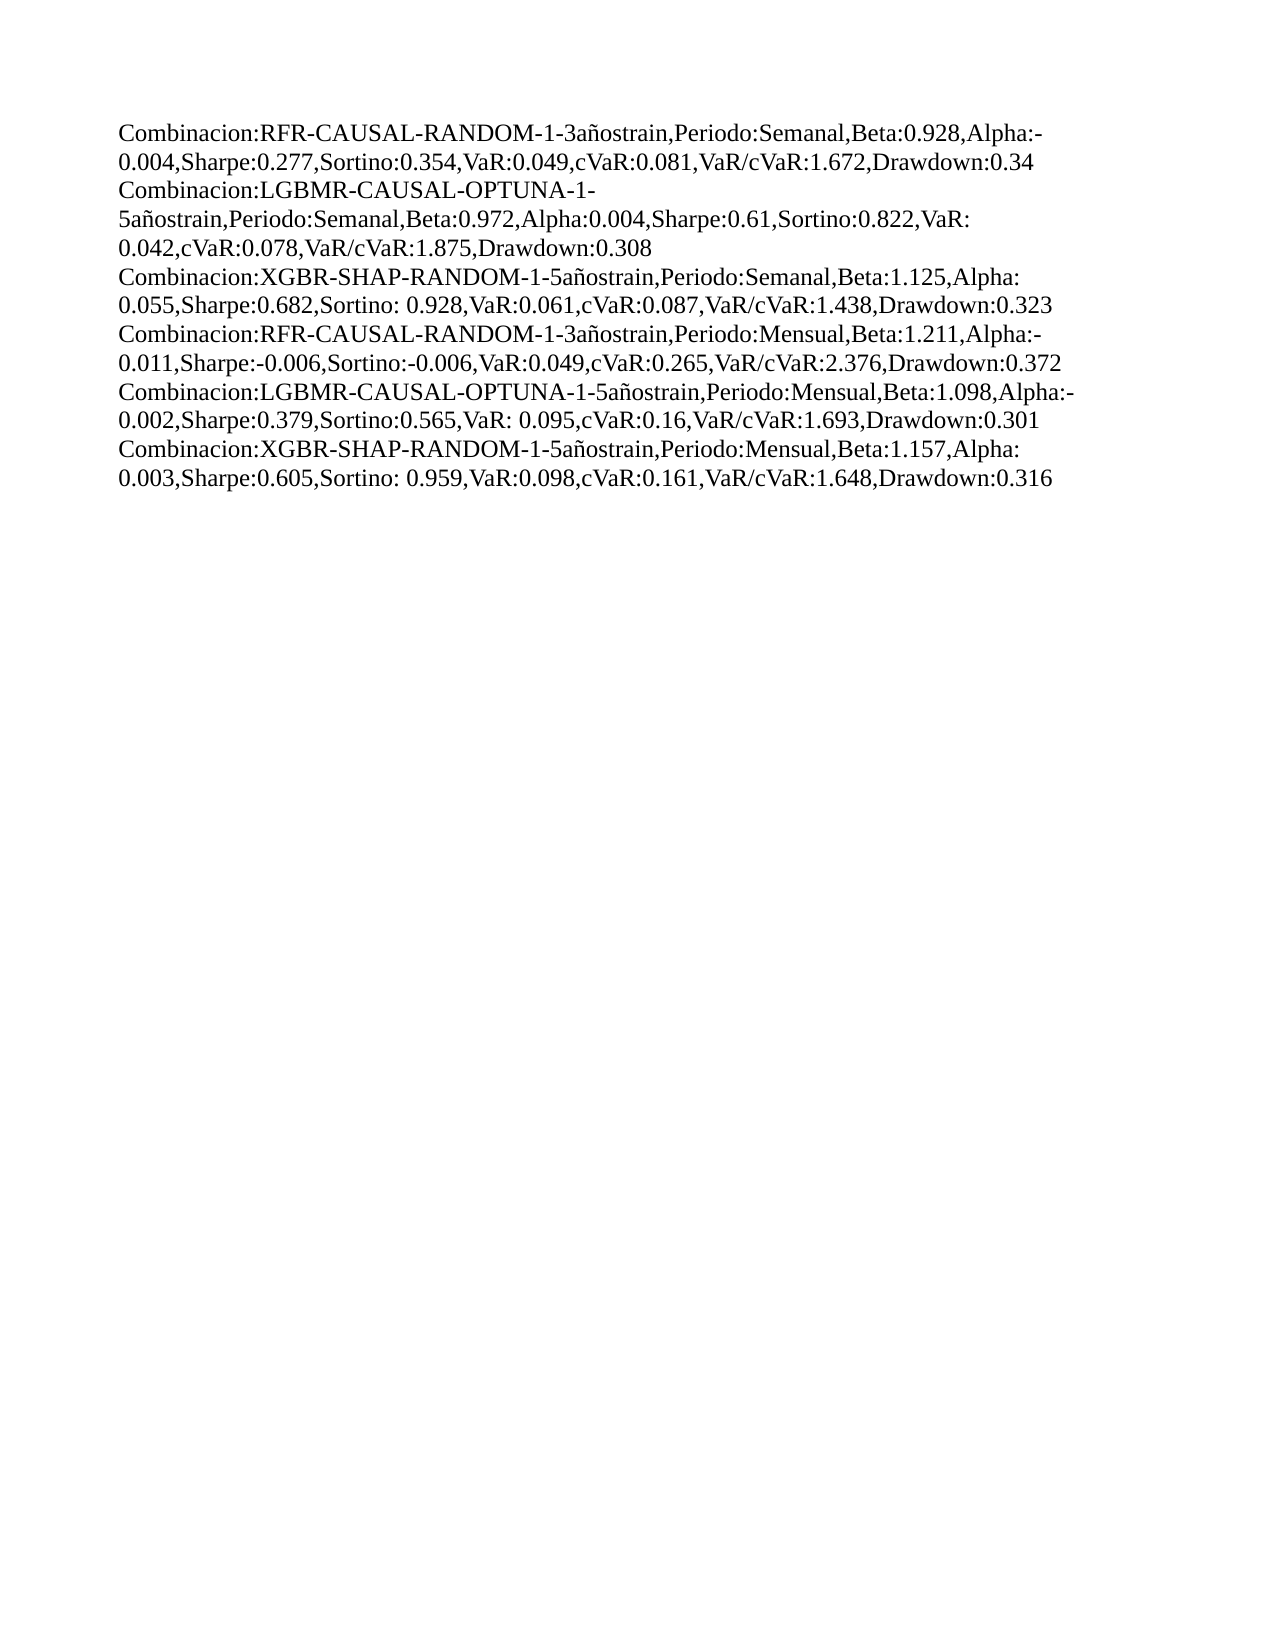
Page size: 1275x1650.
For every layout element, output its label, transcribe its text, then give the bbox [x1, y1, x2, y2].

text Combinacion:LGBMR-CAUSAL-OPTUNA-1-5añostrain,Periodo:Semanal,Beta:0.972,Alpha:0.004,Sharpe:0.61,Sortino:0.822,VaR: 0.042,cVaR:0.078,VaR/cVaR:1.875,Drawdown:0.308 [118, 176, 1157, 262]
text Combinacion:RFR-CAUSAL-RANDOM-1-3añostrain,Periodo:Mensual,Beta:1.211,Alpha:-0.011,Sharpe:-0.006,Sortino:-0.006,VaR:0.049,cVaR:0.265,VaR/cVaR:2.376,Drawdown:0.372 [118, 319, 1157, 377]
text Combinacion:LGBMR-CAUSAL-OPTUNA-1-5añostrain,Periodo:Mensual,Beta:1.098,Alpha:-0.002,Sharpe:0.379,Sortino:0.565,VaR: 0.095,cVaR:0.16,VaR/cVaR:1.693,Drawdown:0.301 [118, 377, 1157, 434]
text Combinacion:XGBR-SHAP-RANDOM-1-5añostrain,Periodo:Mensual,Beta:1.157,Alpha: 0.003,Sharpe:0.605,Sortino: 0.959,VaR:0.098,cVaR:0.161,VaR/cVaR:1.648,Drawdown:0.316 [118, 434, 1157, 492]
text Combinacion:XGBR-SHAP-RANDOM-1-5añostrain,Periodo:Semanal,Beta:1.125,Alpha: 0.055,Sharpe:0.682,Sortino: 0.928,VaR:0.061,cVaR:0.087,VaR/cVaR:1.438,Drawdown:0.323 [118, 262, 1157, 319]
text Combinacion:RFR-CAUSAL-RANDOM-1-3añostrain,Periodo:Semanal,Beta:0.928,Alpha:-0.004,Sharpe:0.277,Sortino:0.354,VaR:0.049,cVaR:0.081,VaR/cVaR:1.672,Drawdown:0.34 [118, 118, 1157, 176]
